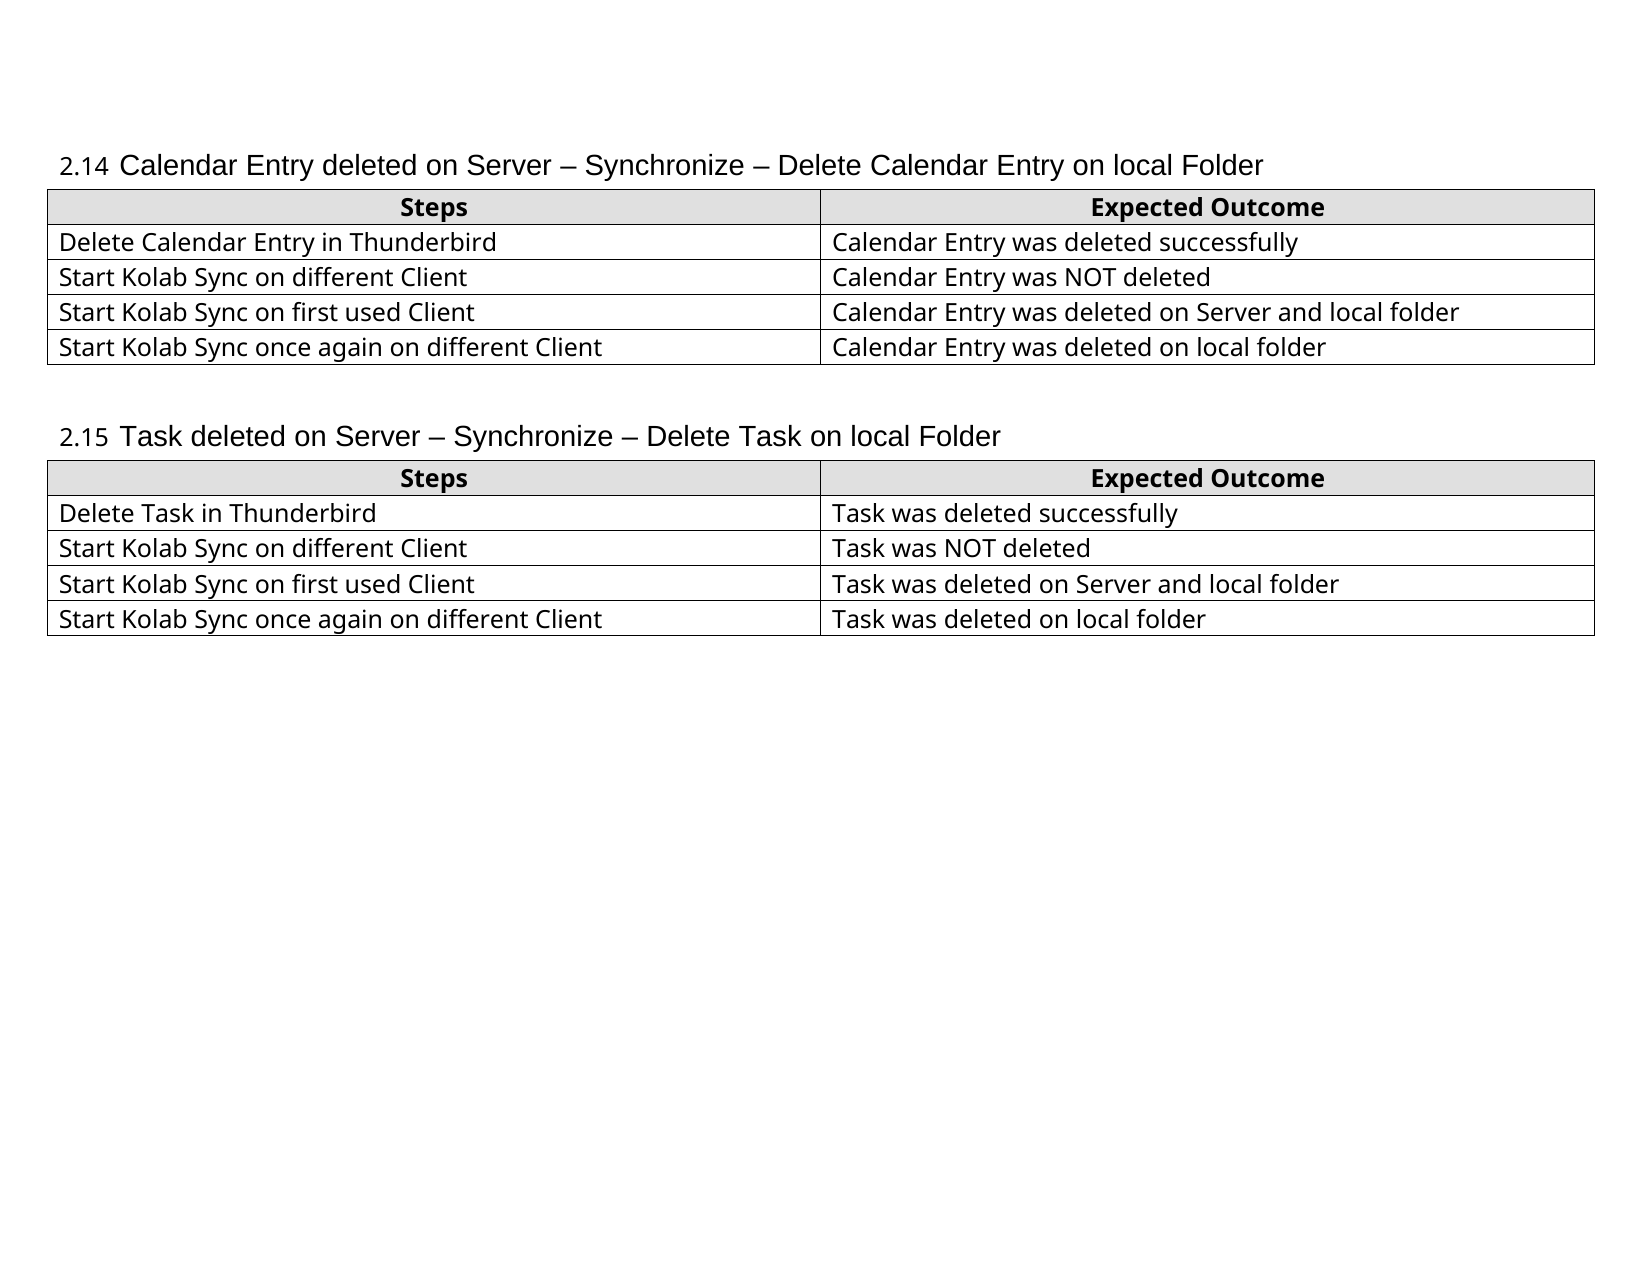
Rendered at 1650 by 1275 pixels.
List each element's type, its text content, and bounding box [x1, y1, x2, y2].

table_cell Calendar Entry was deleted on local folder [821, 330, 1594, 364]
table_cell Start Kolab Sync on different Client [48, 260, 820, 294]
table_cell Task was deleted successfully [821, 496, 1594, 530]
table_cell Calendar Entry was deleted successfully [821, 225, 1594, 259]
table_header Steps [48, 461, 820, 495]
table_cell Start Kolab Sync once again on different Client [48, 330, 820, 364]
table_cell Delete Calendar Entry in Thunderbird [48, 225, 820, 259]
table_cell Start Kolab Sync on first used Client [48, 566, 820, 600]
table_header Expected Outcome [821, 190, 1594, 224]
table_cell Start Kolab Sync once again on different Client [48, 601, 820, 635]
subtitle Calendar Entry deleted on Server – Synchronize – Delete Calendar Entry on local Folder [59, 148, 1591, 182]
table_cell Task was deleted on Server and local folder [821, 566, 1594, 600]
table_cell Delete Task in Thunderbird [48, 496, 820, 530]
table_cell Start Kolab Sync on first used Client [48, 295, 820, 329]
table_cell Task was NOT deleted [821, 531, 1594, 565]
table_cell Task was deleted on local folder [821, 601, 1594, 635]
table_header Expected Outcome [821, 461, 1594, 495]
table_cell Calendar Entry was deleted on Server and local folder [821, 295, 1594, 329]
table_cell Start Kolab Sync on different Client [48, 531, 820, 565]
table_cell Calendar Entry was NOT deleted [821, 260, 1594, 294]
table_header Steps [48, 190, 820, 224]
subtitle Task deleted on Server – Synchronize – Delete Task on local Folder [59, 419, 1591, 454]
